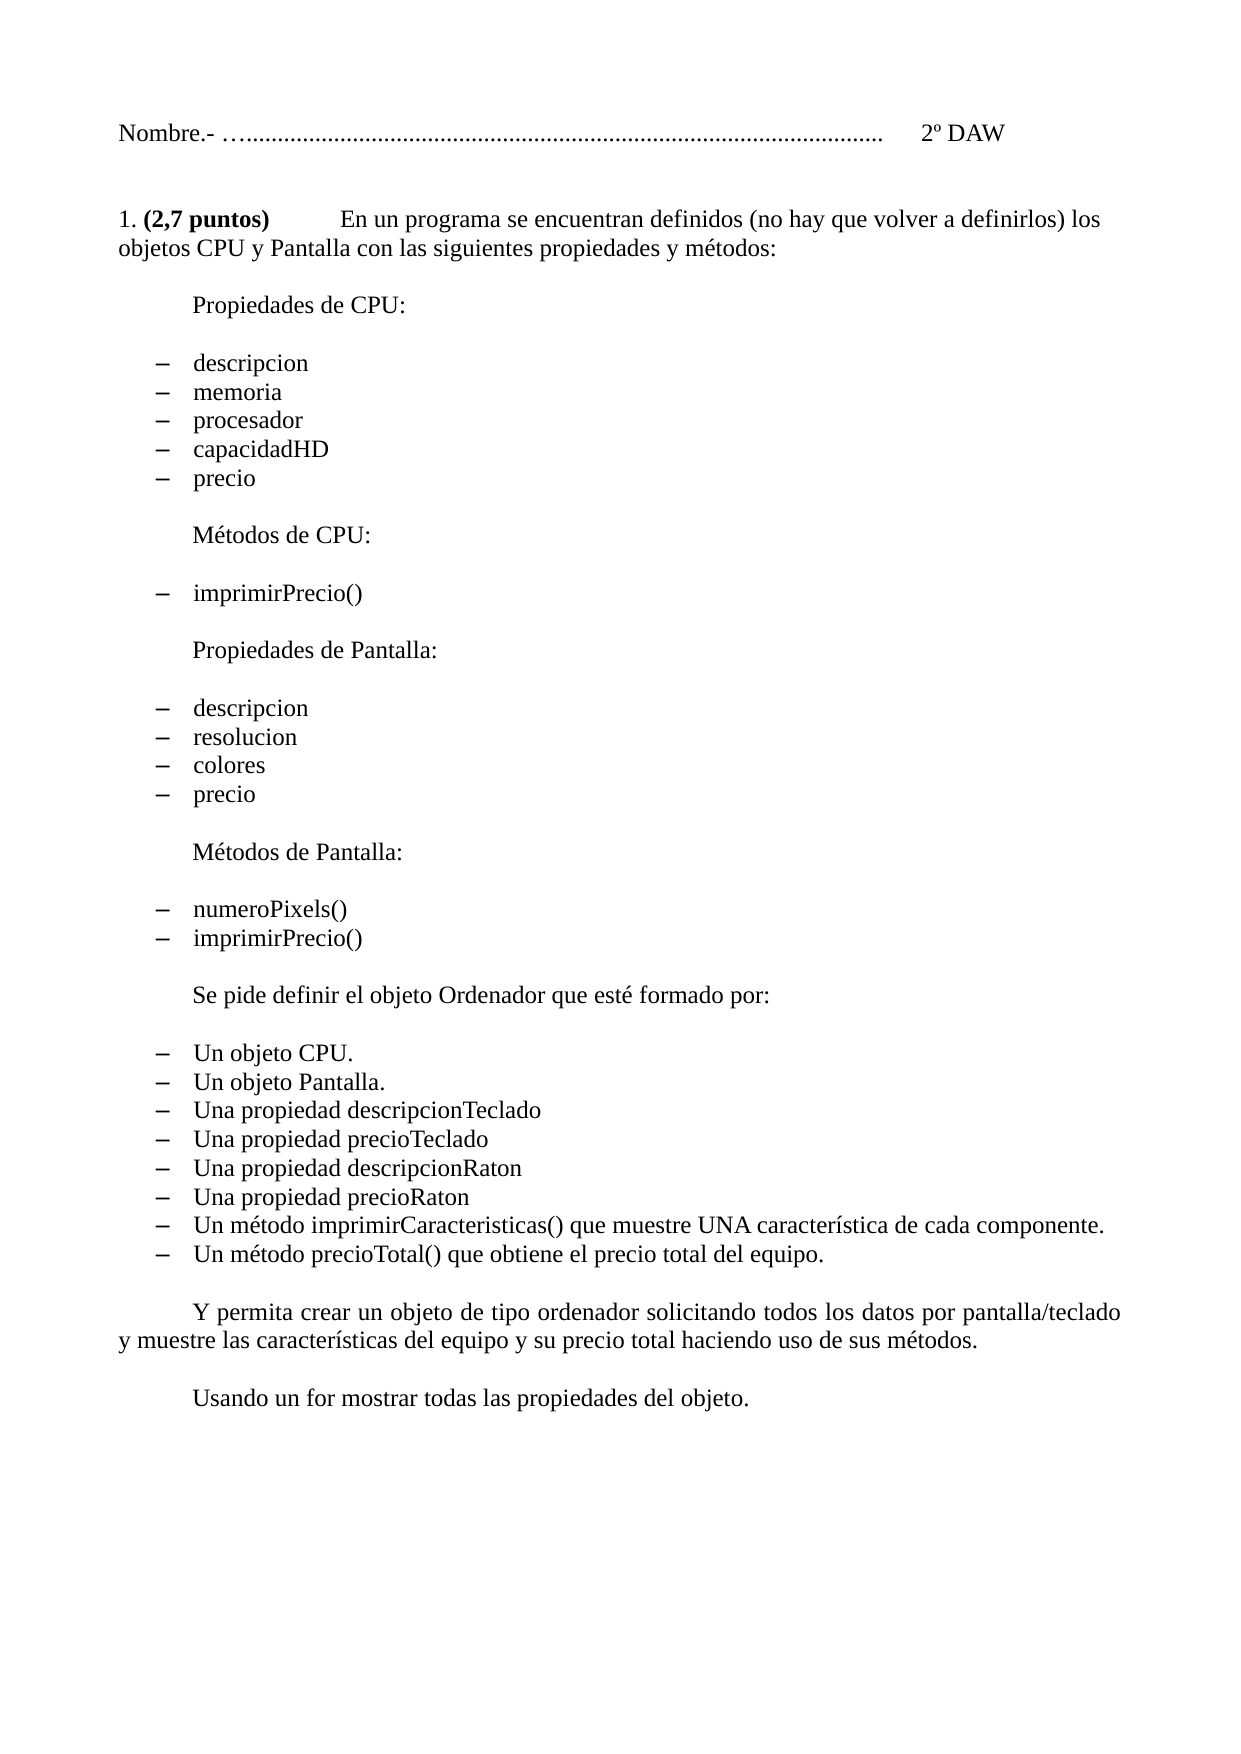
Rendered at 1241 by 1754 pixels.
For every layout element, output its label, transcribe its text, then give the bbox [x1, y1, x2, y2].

list capacidadHD [156, 434, 1122, 463]
list Un método imprimirCaracteristicas() que muestre UNA característica de cada componente. [156, 1211, 1122, 1239]
list Un objeto CPU. [156, 1038, 1122, 1067]
list precio [156, 779, 1122, 808]
list Una propiedad descripcionRaton [156, 1153, 1122, 1182]
text Propiedades de CPU: [118, 291, 1122, 319]
list numeroPixels() [156, 894, 1122, 923]
list descripcion [156, 693, 1122, 722]
list imprimirPrecio() [156, 923, 1122, 952]
list Un objeto Pantalla. [156, 1067, 1122, 1096]
list colores [156, 751, 1122, 779]
text Usando un for mostrar todas las propiedades del objeto. [118, 1383, 1122, 1412]
text Propiedades de Pantalla: [118, 636, 1122, 664]
list precio [156, 463, 1122, 492]
list Una propiedad descripcionTeclado [156, 1096, 1122, 1124]
list descripcion [156, 348, 1122, 377]
list Una propiedad precioRaton [156, 1182, 1122, 1211]
text Métodos de Pantalla: [118, 837, 1122, 866]
text Nombre.- …...................................................................................................... 2º DAW [118, 118, 1122, 147]
list resolucion [156, 722, 1122, 751]
list Un método precioTotal() que obtiene el precio total del equipo. [156, 1239, 1122, 1268]
list memoria [156, 377, 1122, 406]
text 1. (2,7 puntos) En un programa se encuentran definidos (no hay que volver a definirlos) los objetos CPU y Pantalla con las siguientes propiedades y métodos: [118, 204, 1122, 262]
text Y permita crear un objeto de tipo ordenador solicitando todos los datos por pantalla/teclado y muestre las características del equipo y su precio total haciendo uso de sus métodos. [118, 1297, 1122, 1354]
list procesador [156, 406, 1122, 434]
text Métodos de CPU: [118, 521, 1122, 549]
text Se pide definir el objeto Ordenador que esté formado por: [118, 981, 1122, 1009]
list Una propiedad precioTeclado [156, 1124, 1122, 1153]
list imprimirPrecio() [156, 578, 1122, 607]
